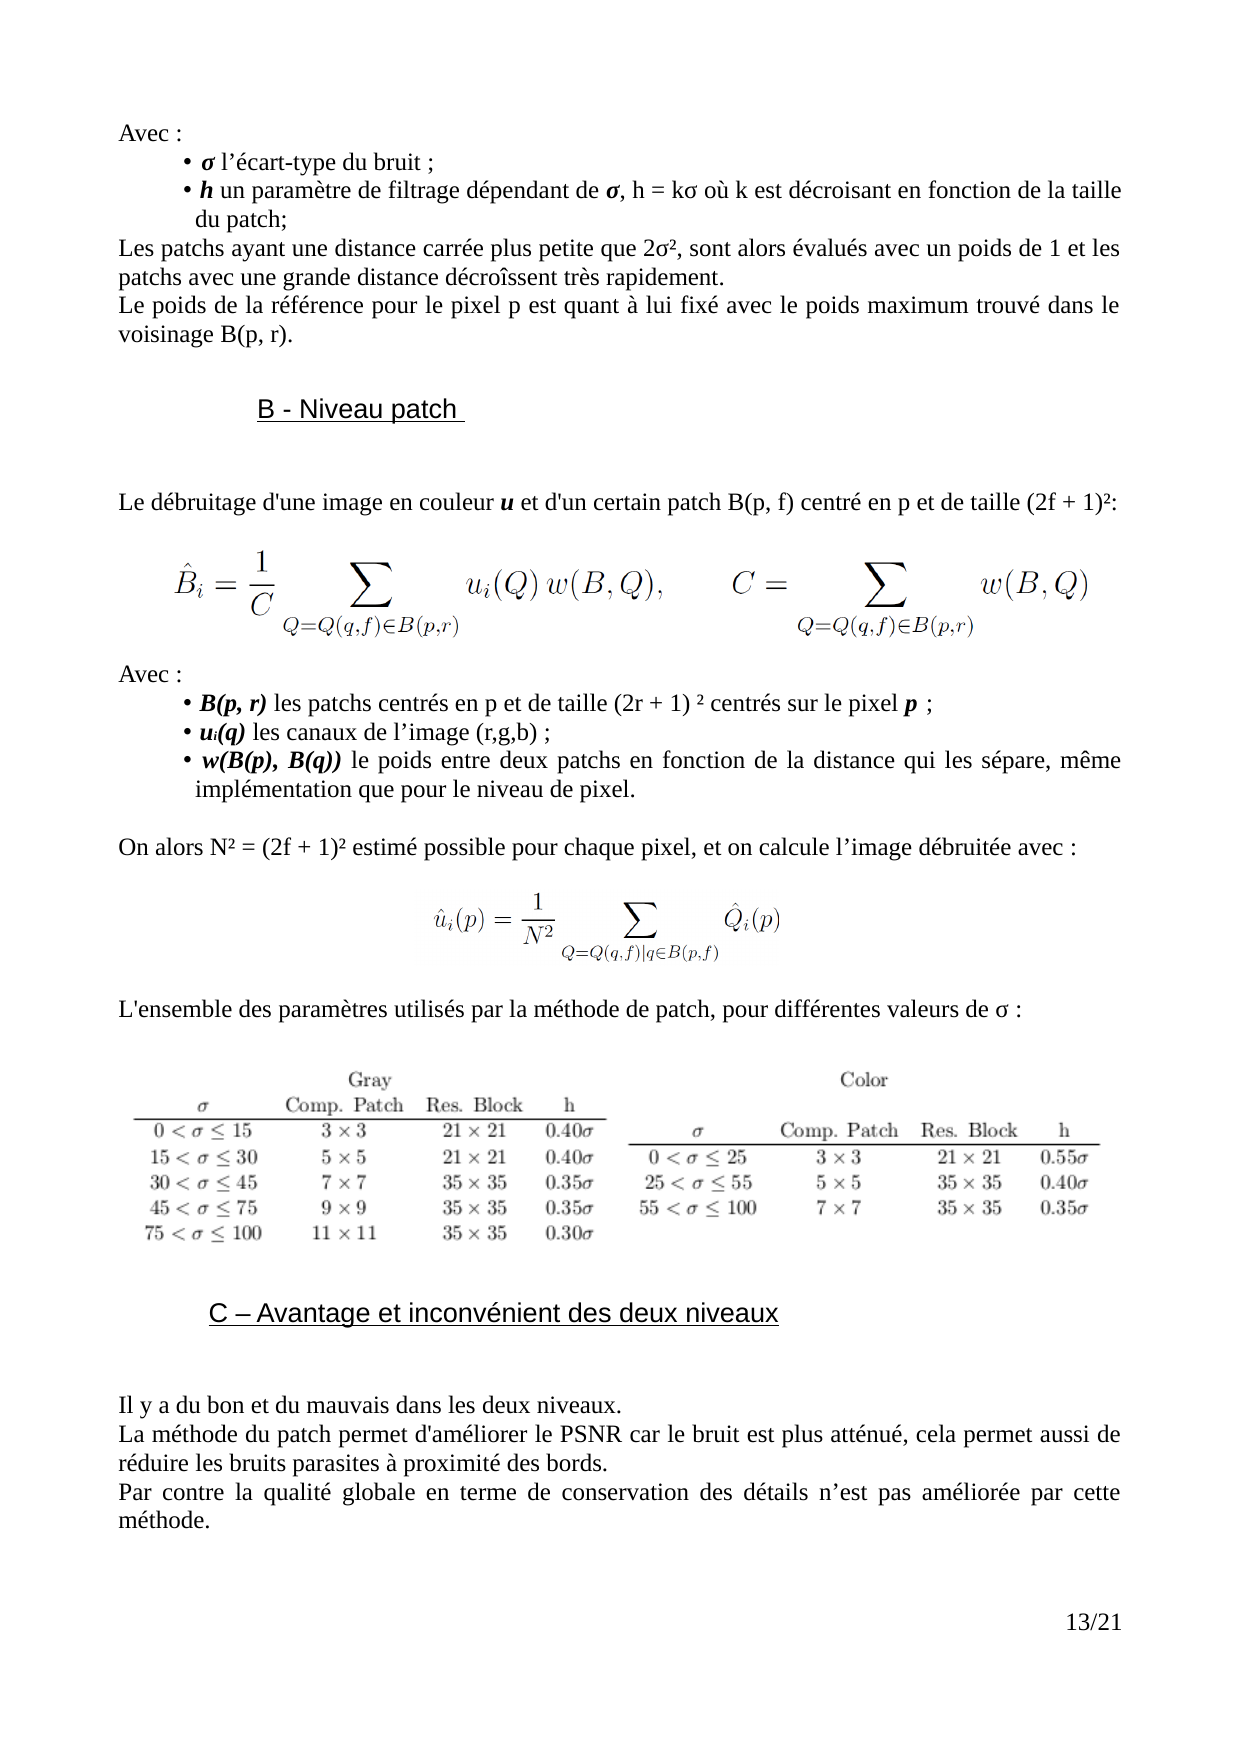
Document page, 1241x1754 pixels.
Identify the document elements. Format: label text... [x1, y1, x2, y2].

text Les patchs ayant une distance carrée plus petite que 2σ², sont alors évalués avec un poids de 1 et les patchs avec une grande distance décroîssent très rapidement. [118, 233, 1122, 291]
list h un paramètre de filtrage dépendant de σ, h = kσ où k est décroisant en fonction de la taille du patch; [183, 176, 1122, 233]
subtitle C – Avantage et inconvénient des deux niveaux [118, 1297, 1122, 1329]
text Le poids de la référence pour le pixel p est quant à lui fixé avec le poids maximum trouvé dans le voisinage B(p, r). [118, 291, 1122, 348]
picture [413, 889, 779, 966]
text Avec : [118, 118, 1122, 147]
text Par contre la qualité globale en terme de conservation des détails n’est pas améliorée par cette méthode. [118, 1477, 1122, 1534]
text Avec : [118, 659, 1122, 688]
subtitle B - Niveau patch [118, 391, 1122, 425]
list B(p, r) les patchs centrés en p et de taille (2r + 1) ² centrés sur le pixel p ; [183, 688, 1122, 717]
text La méthode du patch permet d'améliorer le PSNR car le bruit est plus atténué, cela permet aussi de réduire les bruits parasites à proximité des bords. [118, 1419, 1122, 1477]
picture [144, 545, 1090, 639]
picture [118, 1065, 1123, 1255]
text Il y a du bon et du mauvais dans les deux niveaux. [118, 1390, 1122, 1419]
text On alors N² = (2f + 1)² estimé possible pour chaque pixel, et on calcule l’image débruitée avec : [118, 832, 1122, 861]
text L'ensemble des paramètres utilisés par la méthode de patch, pour différentes valeurs de σ : [118, 994, 1122, 1023]
text Le débruitage d'une image en couleur u et d'un certain patch B(p, f) centré en p et de taille (2f + 1)²: [118, 487, 1122, 516]
list ui(q) les canaux de l’image (r,g,b) ; [183, 717, 1122, 746]
list w(B(p), B(q)) le poids entre deux patchs en fonction de la distance qui les sépare, même implémentation que pour le niveau de pixel. [183, 746, 1122, 803]
list σ l’écart-type du bruit ; [183, 147, 1122, 176]
